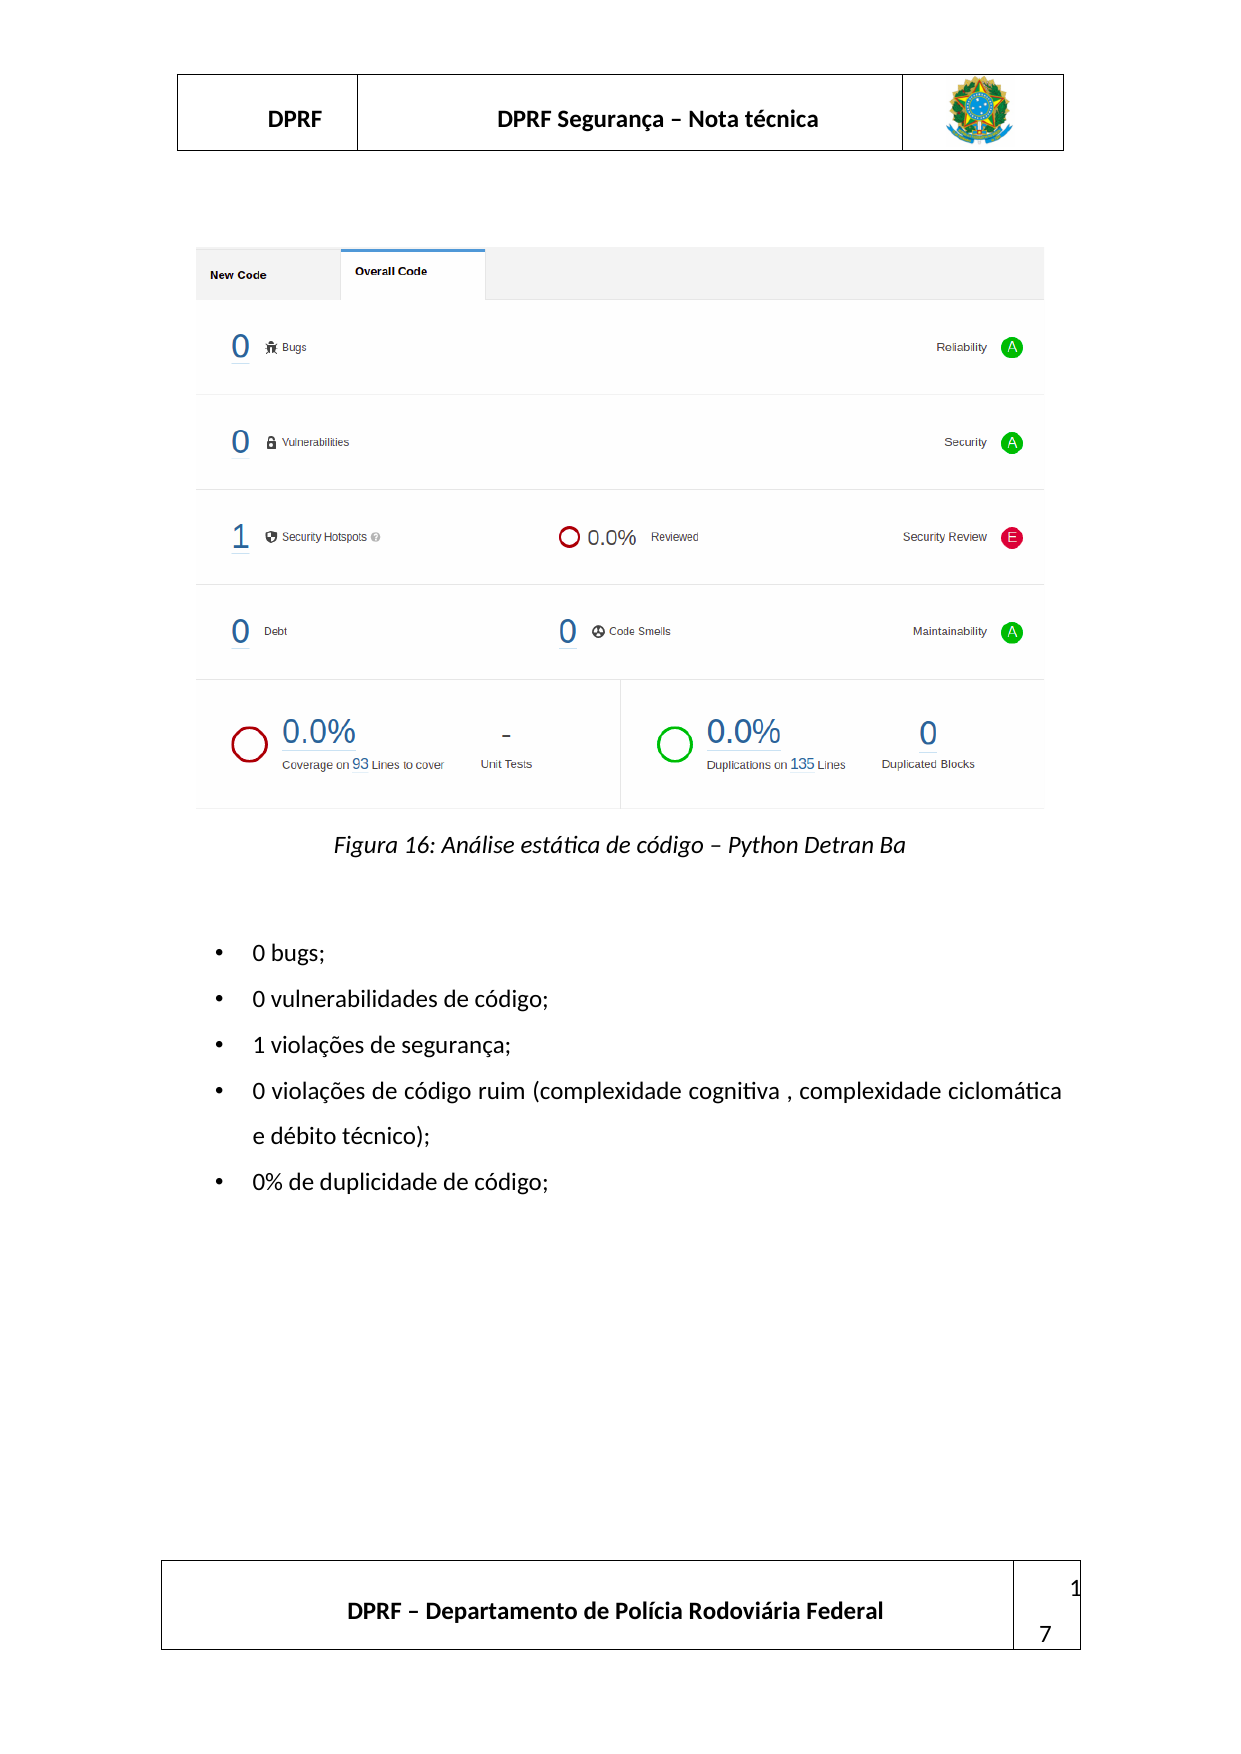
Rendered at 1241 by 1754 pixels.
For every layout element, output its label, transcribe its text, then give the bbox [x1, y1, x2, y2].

list 0 bugs; [215, 938, 1063, 968]
text Figura 16: Análise estática de código – Python Detran Ba [196, 809, 1044, 860]
list 0 violações de código ruim (complexidade cognitiva , complexidade ciclomática e débito técnico); [215, 1075, 1063, 1151]
list 1 violações de segurança; [215, 1029, 1063, 1059]
picture [944, 75, 1020, 149]
picture [196, 247, 1045, 809]
list 0% de duplicidade de código; [215, 1166, 1063, 1197]
list 0 vulnerabilidades de código; [215, 983, 1063, 1014]
